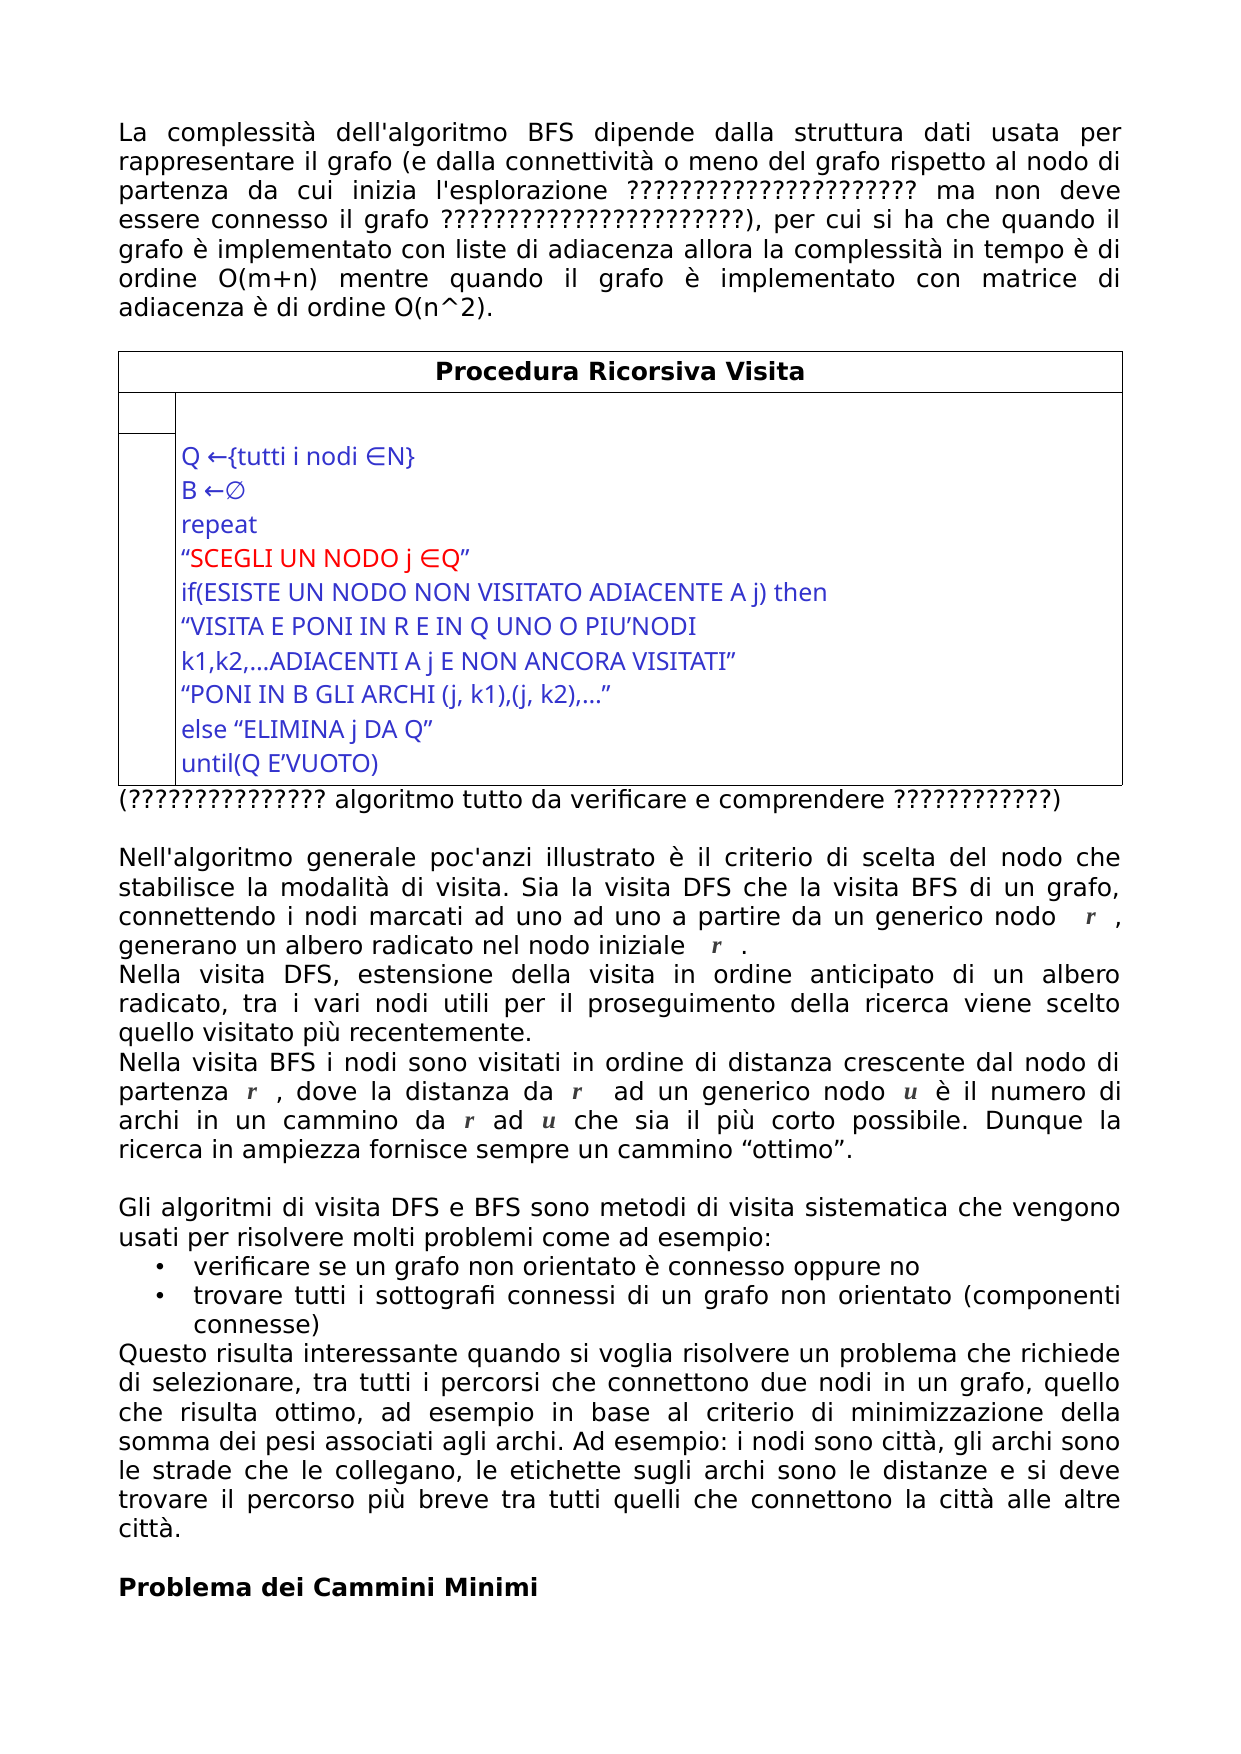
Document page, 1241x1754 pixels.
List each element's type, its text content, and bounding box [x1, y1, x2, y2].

table_cell [119, 434, 175, 785]
table_header Procedura Ricorsiva Visita [119, 352, 1122, 392]
table_cell Q ←{tutti i nodi ∈N} B ←∅ repeat “SCEGLI UN NODO j ∈Q” if(ESISTE UN NODO NON VISITATO ADIACENTE A j) then “VISITA E PONI IN R E IN Q UNO O PIU’NODI k1,k2,…ADIACENTI A j E NON ANCORA VISITATI” “PONI IN B GLI ARCHI (j, k1),(j, k2),…” else “ELIMINA j DA Q” until(Q E’VUOTO) [176, 433, 1122, 785]
text Gli algoritmi di visita DFS e BFS sono metodi di visita sistematica che vengono usati per risolvere molti problemi come ad esempio: [118, 1193, 1122, 1252]
text La complessità dell'algoritmo BFS dipende dalla struttura dati usata per rappresentare il grafo (e dalla connettività o meno del grafo rispetto al nodo di partenza da cui inizia l'esplorazione ?????????????????????? ma non deve essere connesso il grafo ???????????????????????), per cui si ha che quando il grafo è implementato con liste di adiacenza allora la complessità in tempo è di ordine O(m+n) mentre quando il grafo è implementato con matrice di adiacenza è di ordine O(n^2). [118, 118, 1122, 322]
text Nella visita BFS i nodi sono visitati in ordine di distanza crescente dal nodo di partenza, dove la distanza da ad un generico nodoè il numero di archi in un cammino daadche sia il più corto possibile. Dunque la ricerca in ampiezza fornisce sempre un cammino “ottimo”. [118, 1048, 1122, 1164]
text Nell'algoritmo generale poc'anzi illustrato è il criterio di scelta del nodo che stabilisce la modalità di visita. Sia la visita DFS che la visita BFS di un grafo, connettendo i nodi marcati ad uno ad uno a partire da un generico nodo , generano un albero radicato nel nodo iniziale . [118, 843, 1122, 960]
list verificare se un grafo non orientato è connesso oppure no [156, 1252, 1122, 1281]
text Nella visita DFS, estensione della visita in ordine anticipato di un albero radicato, tra i vari nodi utili per il proseguimento della ricerca viene scelto quello visitato più recentemente. [118, 960, 1122, 1048]
text Problema dei Cammini Minimi [118, 1573, 1122, 1602]
list trovare tutti i sottografi connessi di un grafo non orientato (componenti connesse) [156, 1281, 1122, 1339]
table_cell [119, 393, 175, 433]
table_cell [176, 393, 1122, 433]
text (??????????????? algoritmo tutto da verificare e comprendere ????????????) [118, 786, 1122, 814]
text Questo risulta interessante quando si voglia risolvere un problema che richiede di selezionare, tra tutti i percorsi che connettono due nodi in un grafo, quello che risulta ottimo, ad esempio in base al criterio di minimizzazione della somma dei pesi associati agli archi. Ad esempio: i nodi sono città, gli archi sono le strade che le collegano, le etichette sugli archi sono le distanze e si deve trovare il percorso più breve tra tutti quelli che connettono la città alle altre città. [118, 1339, 1122, 1543]
